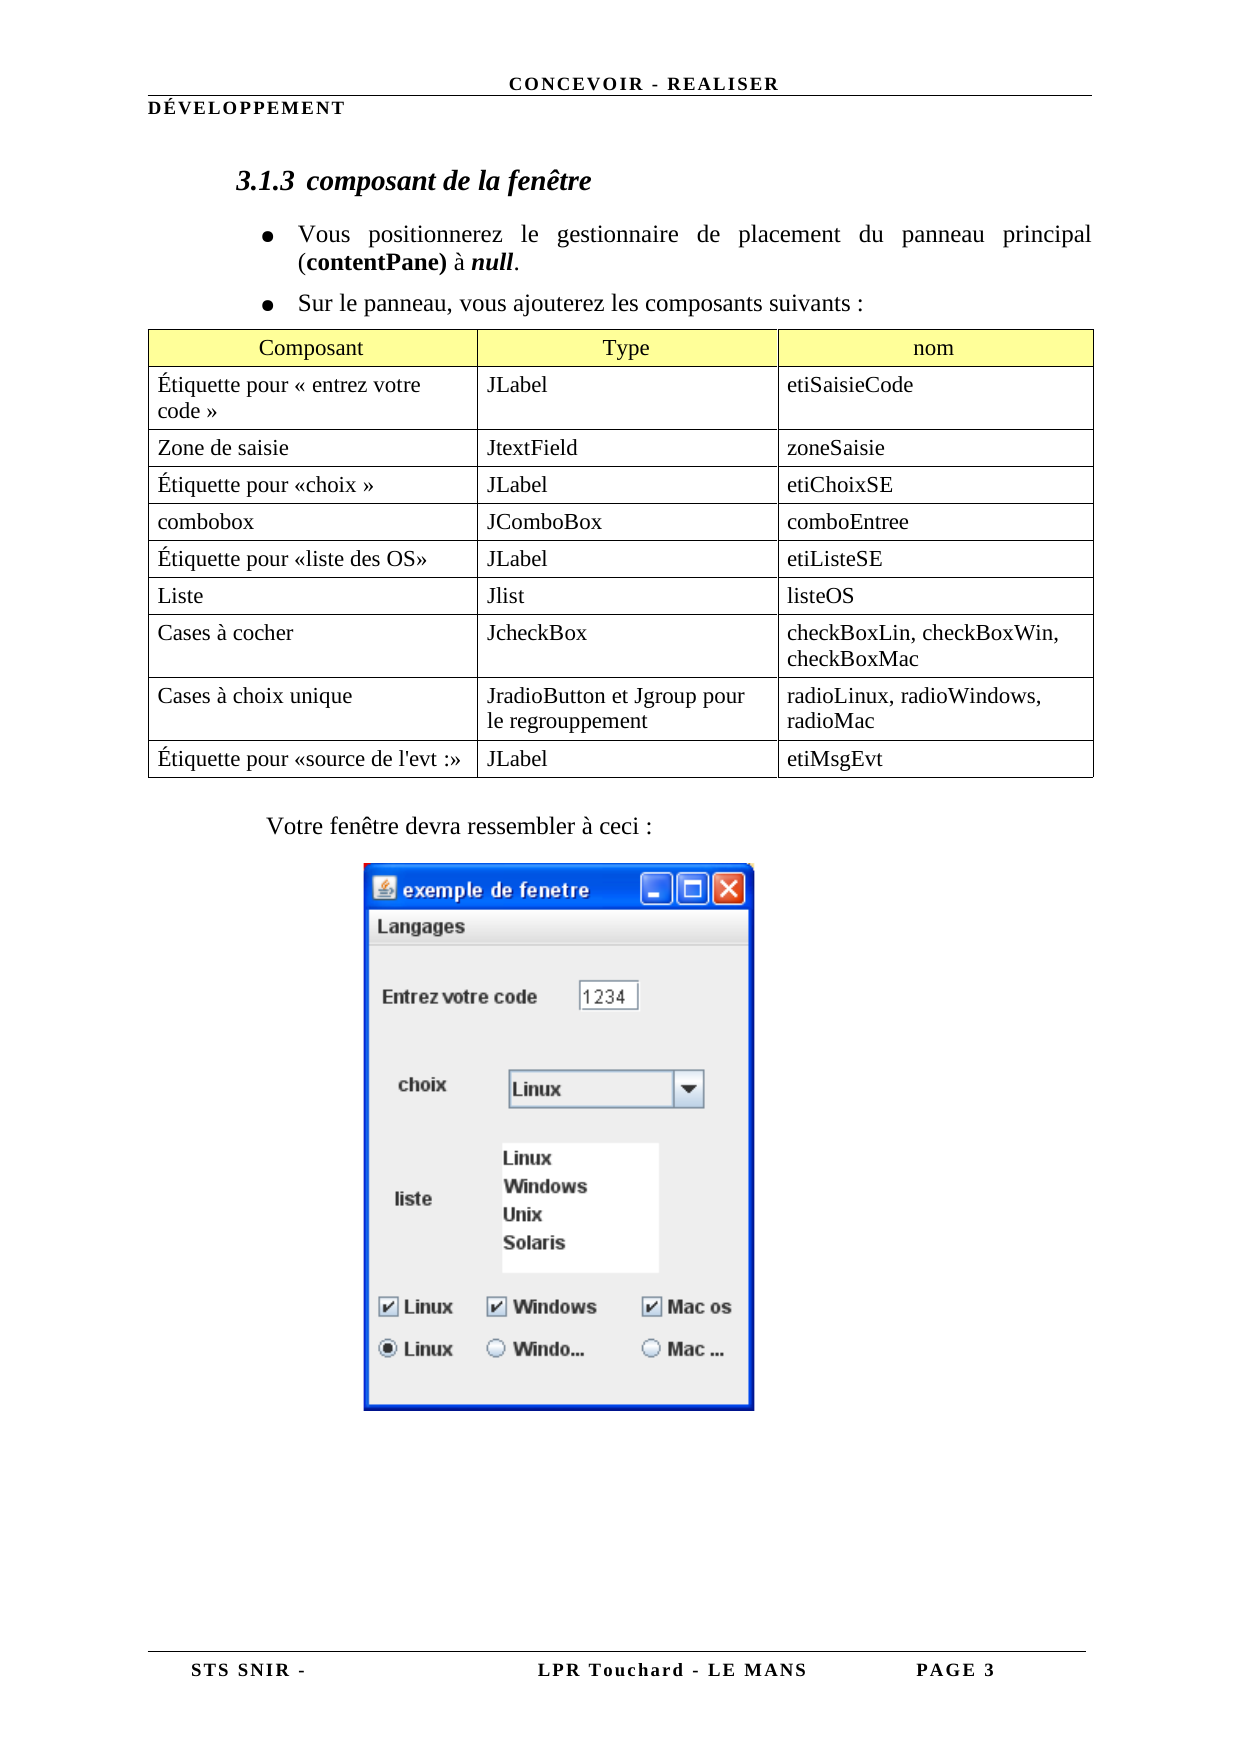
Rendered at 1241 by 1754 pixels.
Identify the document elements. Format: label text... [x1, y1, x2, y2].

table_cell JLabel [478, 367, 777, 429]
table_cell listeOS [779, 578, 1093, 614]
table_cell comboEntree [779, 504, 1093, 540]
table_cell JradioButton et Jgroup pour le regrouppement [478, 678, 777, 740]
table_cell Étiquette pour «source de l'evt :» [149, 741, 477, 777]
table_cell JComboBox [478, 504, 777, 540]
table_cell Cases à choix unique [149, 678, 477, 740]
table_cell etiChoixSE [779, 467, 1093, 503]
table_cell JLabel [478, 467, 777, 503]
list Vous positionnerez le gestionnaire de placement du panneau principal (contentPane) à null. [260, 220, 1092, 276]
table_cell JcheckBox [478, 615, 777, 677]
table_cell JtextField [478, 430, 777, 466]
text Votre fenêtre devra ressembler à ceci : [223, 812, 1092, 840]
table_cell combobox [149, 504, 477, 540]
table_header Composant [149, 330, 477, 366]
table_cell Liste [149, 578, 477, 614]
table_cell Cases à cocher [149, 615, 477, 677]
table_cell etiSaisieCode [779, 367, 1093, 429]
picture [363, 863, 755, 1411]
table_cell JLabel [478, 741, 777, 777]
table_cell etiMsgEvt [779, 741, 1093, 777]
subtitle composant de la fenêtre [148, 167, 1092, 196]
list Sur le panneau, vous ajouterez les composants suivants : [260, 289, 1092, 317]
table_header nom [779, 330, 1093, 366]
table_cell Jlist [478, 578, 777, 614]
table_cell checkBoxLin, checkBoxWin, checkBoxMac [779, 615, 1093, 677]
table_cell Étiquette pour «choix » [149, 467, 477, 503]
table_header Type [478, 330, 777, 366]
table_cell Étiquette pour «liste des OS» [149, 541, 477, 577]
table_cell Étiquette pour « entrez votre code » [149, 367, 477, 429]
table_cell zoneSaisie [779, 430, 1093, 466]
table_cell Zone de saisie [149, 430, 477, 466]
table_cell JLabel [478, 541, 777, 577]
table_cell radioLinux, radioWindows, radioMac [779, 678, 1093, 740]
table_cell etiListeSE [779, 541, 1093, 577]
